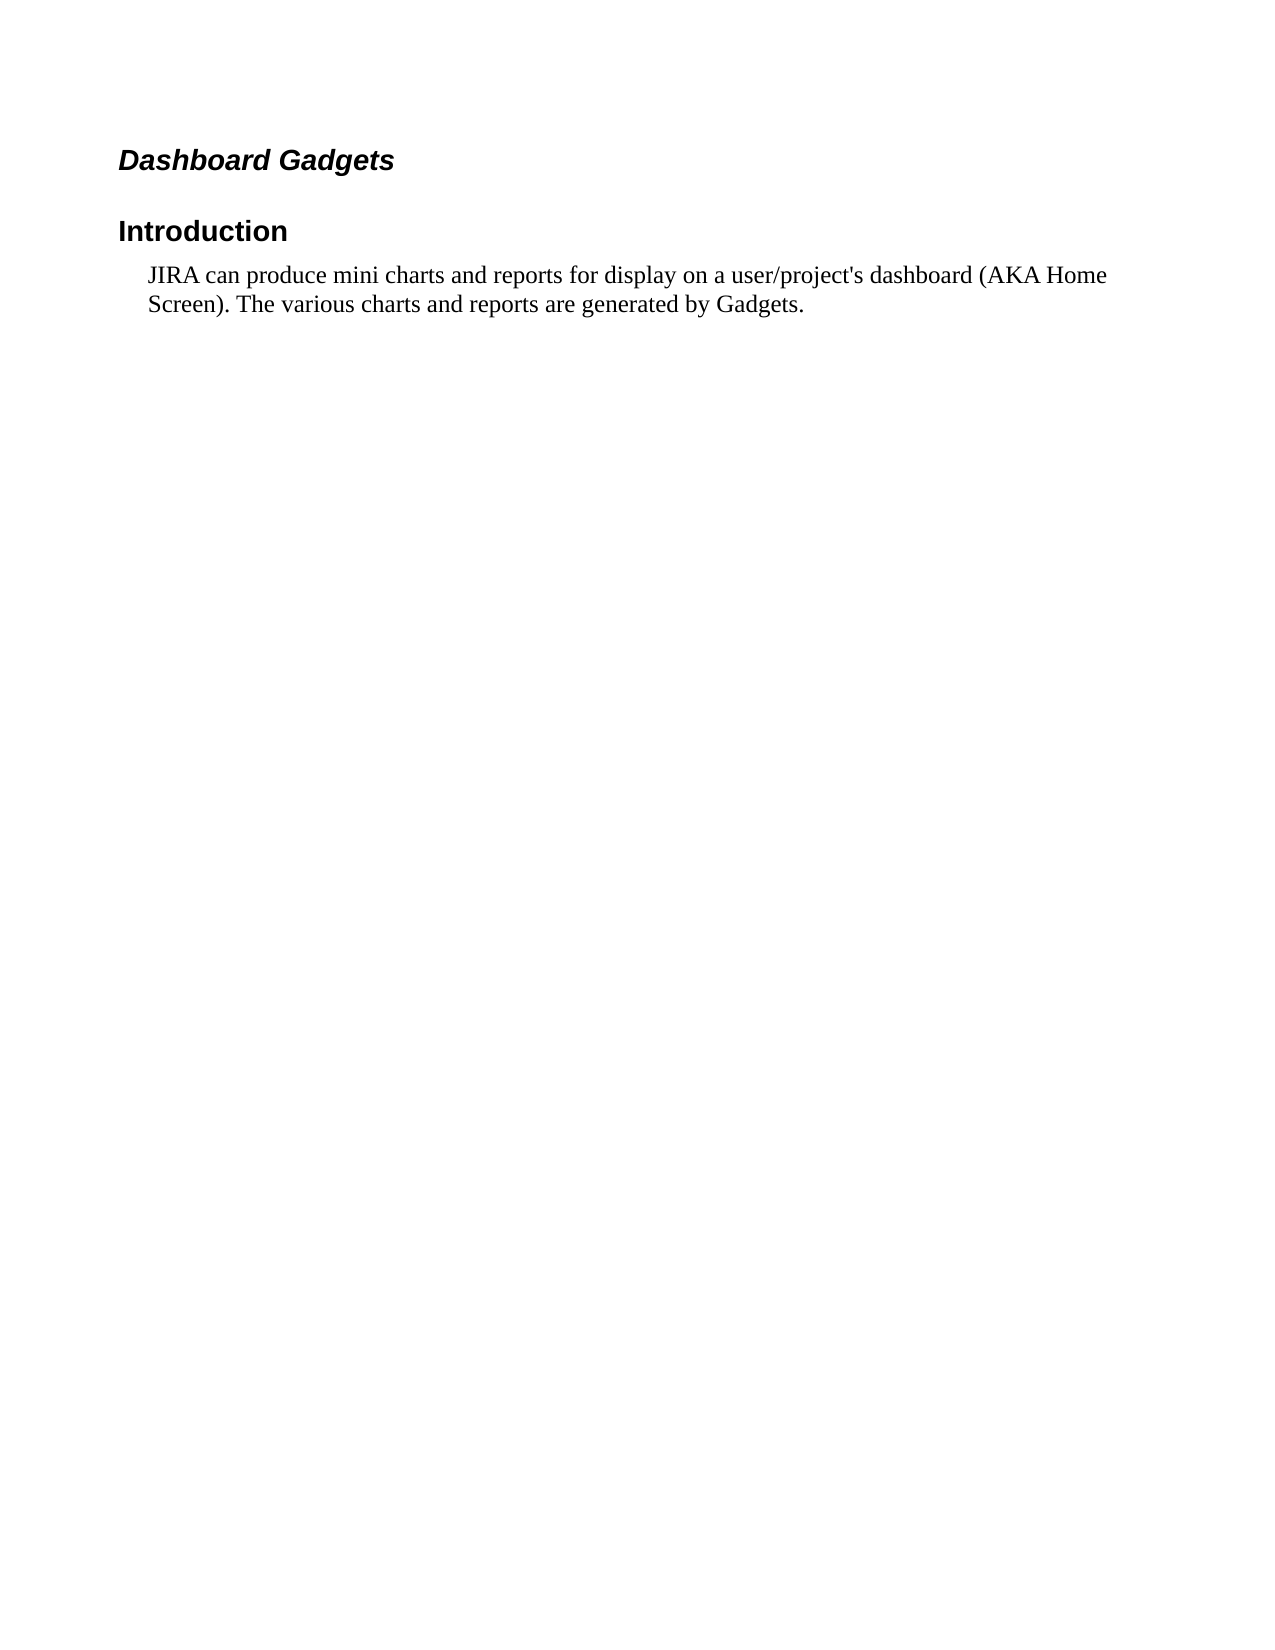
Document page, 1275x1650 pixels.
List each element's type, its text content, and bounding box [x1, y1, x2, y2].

subtitle Dashboard Gadgets [118, 143, 1157, 177]
text JIRA can produce mini charts and reports for display on a user/project's dashboard (AKA Home Screen). The various charts and reports are generated by Gadgets. [148, 260, 1157, 318]
subtitle Introduction [118, 214, 1157, 248]
